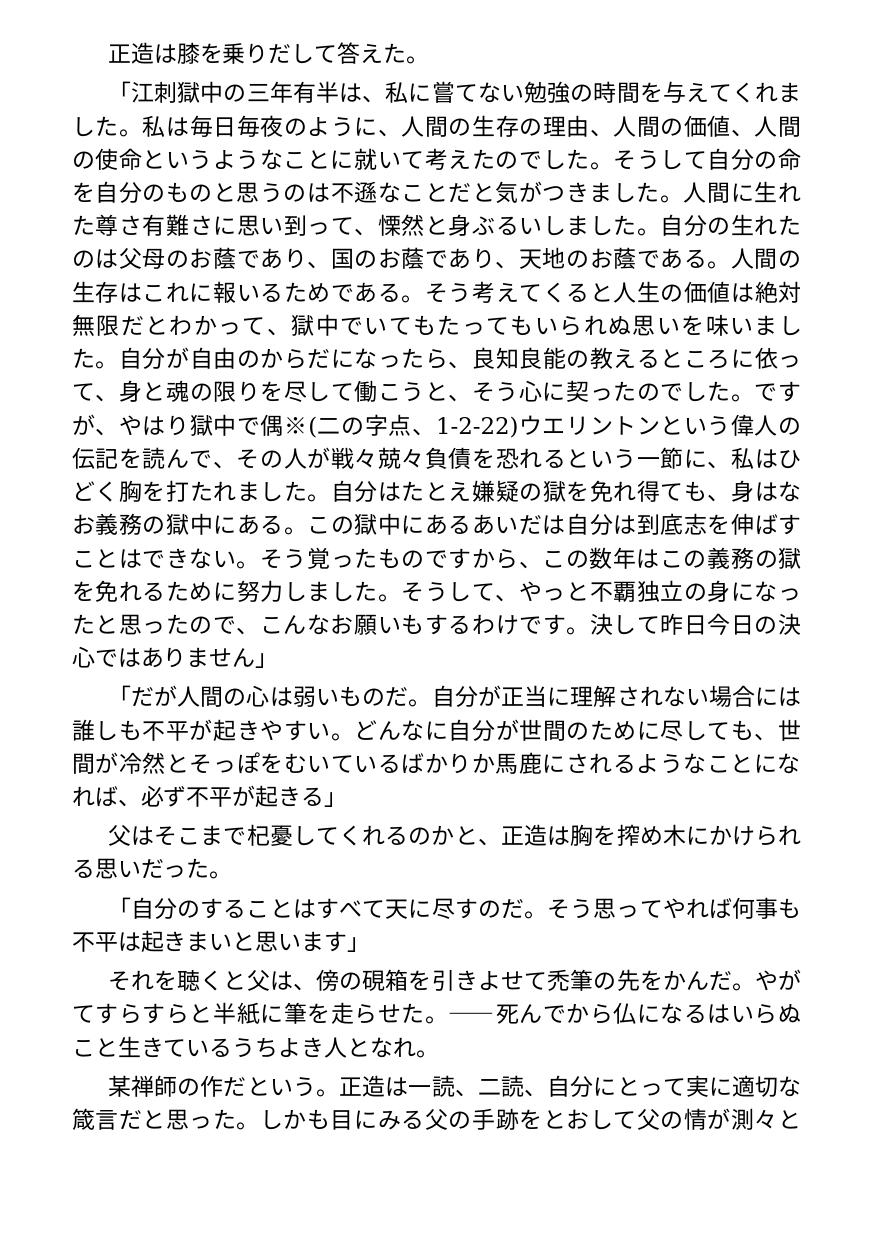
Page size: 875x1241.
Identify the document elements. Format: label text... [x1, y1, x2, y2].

text 正造は膝を乗りだして答えた。 [72, 36, 802, 69]
text 「自分のすることはすべて天に尽すのだ。そう思ってやれば何事も不平は起きまいと思います」 [72, 891, 802, 957]
text 「だが人間の心は弱いものだ。自分が正当に理解されない場合には誰しも不平が起きやすい。どんなに自分が世間のために尽しても、世間が冷然とそっぽをむいているばかりか馬鹿にされるようなことになれば、必ず不平が起きる」 [72, 679, 802, 812]
text それを聴くと父は、傍の硯箱を引きよせて禿筆の先をかんだ。やがてすらすらと半紙に筆を走らせた。――死んでから仏になるはいらぬこと生きているうちよき人となれ。 [72, 963, 802, 1063]
text 父はそこまで杞憂してくれるのかと、正造は胸を搾め木にかけられる思いだった。 [72, 818, 802, 884]
text 某禅師の作だという。正造は一読、二読、自分にとって実に適切な箴言だと思った。しかも目にみる父の手跡をとおして父の情が測々と [72, 1068, 802, 1135]
text 「江刺獄中の三年有半は、私に嘗てない勉強の時間を与えてくれました。私は毎日毎夜のように、人間の生存の理由、人間の価値、人間の使命というようなことに就いて考えたのでした。そうして自分の命を自分のものと思うのは不遜なことだと気がつきました。人間に生れた尊さ有難さに思い到って、慄然と身ぶるいしました。自分の生れたのは父母のお蔭であり、国のお蔭であり、天地のお蔭である。人間の生存はこれに報いるためである。そう考えてくると人生の価値は絶対無限だとわかって、獄中でいてもたってもいられぬ思いを味いました。自分が自由のからだになったら、良知良能の教えるところに依って、身と魂の限りを尽して働こうと、そう心に契ったのでした。ですが、やはり獄中で偶※(二の字点、1-2-22)ウエリントンという偉人の伝記を読んで、その人が戦々兢々負債を恐れるという一節に、私はひどく胸を打たれました。自分はたとえ嫌疑の獄を免れ得ても、身はなお義務の獄中にある。この獄中にあるあいだは自分は到底志を伸ばすことはできない。そう覚ったものですから、この数年はこの義務の獄を免れるために努力しました。そうして、やっと不覇独立の身になったと思ったので、こんなお願いもするわけです。決して昨日今日の決心ではありません」 [72, 75, 802, 673]
